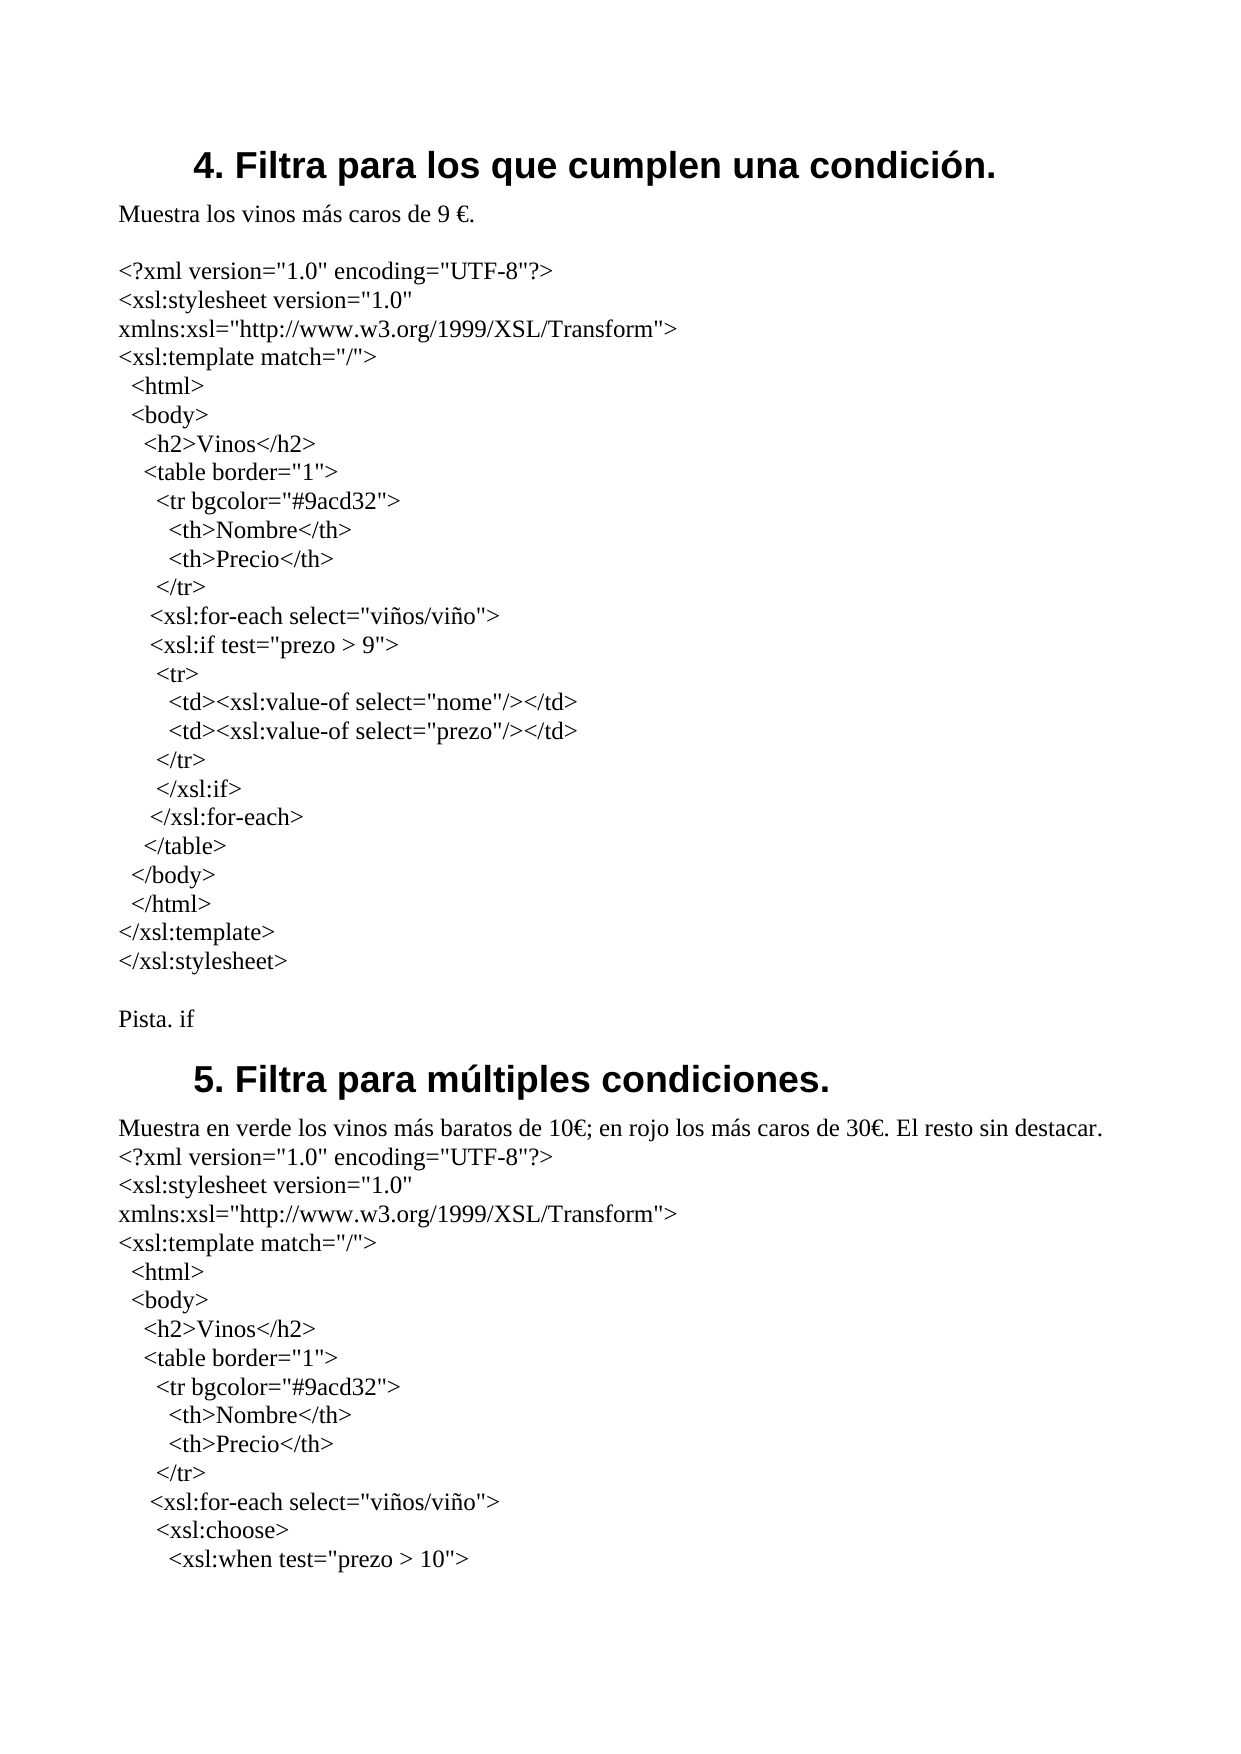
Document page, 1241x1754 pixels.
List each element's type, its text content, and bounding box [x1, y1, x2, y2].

text <xsl:if test="prezo > 9"> [118, 630, 1122, 659]
text Pista. if [118, 1004, 1122, 1032]
text <html> [118, 1257, 1122, 1286]
text <xsl:stylesheet version="1.0" [118, 1171, 1122, 1199]
text <xsl:template match="/"> [118, 1228, 1122, 1257]
text <xsl:choose> [118, 1516, 1122, 1544]
text <xsl:for-each select="viños/viño"> [118, 1487, 1122, 1516]
text <table border="1"> [118, 457, 1122, 486]
text <tr bgcolor="#9acd32"> [118, 1372, 1122, 1401]
text </xsl:stylesheet> [118, 946, 1122, 975]
text <th>Nombre</th> [118, 1401, 1122, 1429]
text <th>Nombre</th> [118, 515, 1122, 544]
text <table border="1"> [118, 1343, 1122, 1372]
text </table> [118, 831, 1122, 860]
text </xsl:template> [118, 917, 1122, 946]
subtitle 4. Filtra para los que cumplen una condición. [118, 143, 1122, 186]
text <th>Precio</th> [118, 1429, 1122, 1458]
text Muestra los vinos más caros de 9 €. [118, 199, 1122, 227]
text <html> [118, 371, 1122, 400]
text <?xml version="1.0" encoding="UTF-8"?> [118, 256, 1122, 285]
text </body> [118, 860, 1122, 889]
text </xsl:if> [118, 774, 1122, 802]
text </tr> [118, 745, 1122, 774]
text </xsl:for-each> [118, 802, 1122, 831]
text xmlns:xsl="http://www.w3.org/1999/XSL/Transform"> [118, 1199, 1122, 1228]
text Muestra en verde los vinos más baratos de 10€; en rojo los más caros de 30€. El resto sin destacar. [118, 1113, 1122, 1142]
text <td><xsl:value-of select="prezo"/></td> [118, 716, 1122, 745]
text <body> [118, 1286, 1122, 1314]
text <h2>Vinos</h2> [118, 429, 1122, 457]
text </tr> [118, 1458, 1122, 1487]
text </html> [118, 889, 1122, 917]
text </tr> [118, 572, 1122, 601]
text xmlns:xsl="http://www.w3.org/1999/XSL/Transform"> [118, 314, 1122, 342]
text <body> [118, 400, 1122, 429]
text <h2>Vinos</h2> [118, 1314, 1122, 1343]
text <tr> [118, 659, 1122, 687]
text <tr bgcolor="#9acd32"> [118, 486, 1122, 515]
text <th>Precio</th> [118, 544, 1122, 572]
text <xsl:stylesheet version="1.0" [118, 285, 1122, 314]
text <xsl:when test="prezo > 10"> [118, 1544, 1122, 1573]
subtitle 5. Filtra para múltiples condiciones. [118, 1057, 1122, 1101]
text <xsl:for-each select="viños/viño"> [118, 601, 1122, 630]
text <td><xsl:value-of select="nome"/></td> [118, 687, 1122, 716]
text <xsl:template match="/"> [118, 342, 1122, 371]
text <?xml version="1.0" encoding="UTF-8"?> [118, 1142, 1122, 1171]
